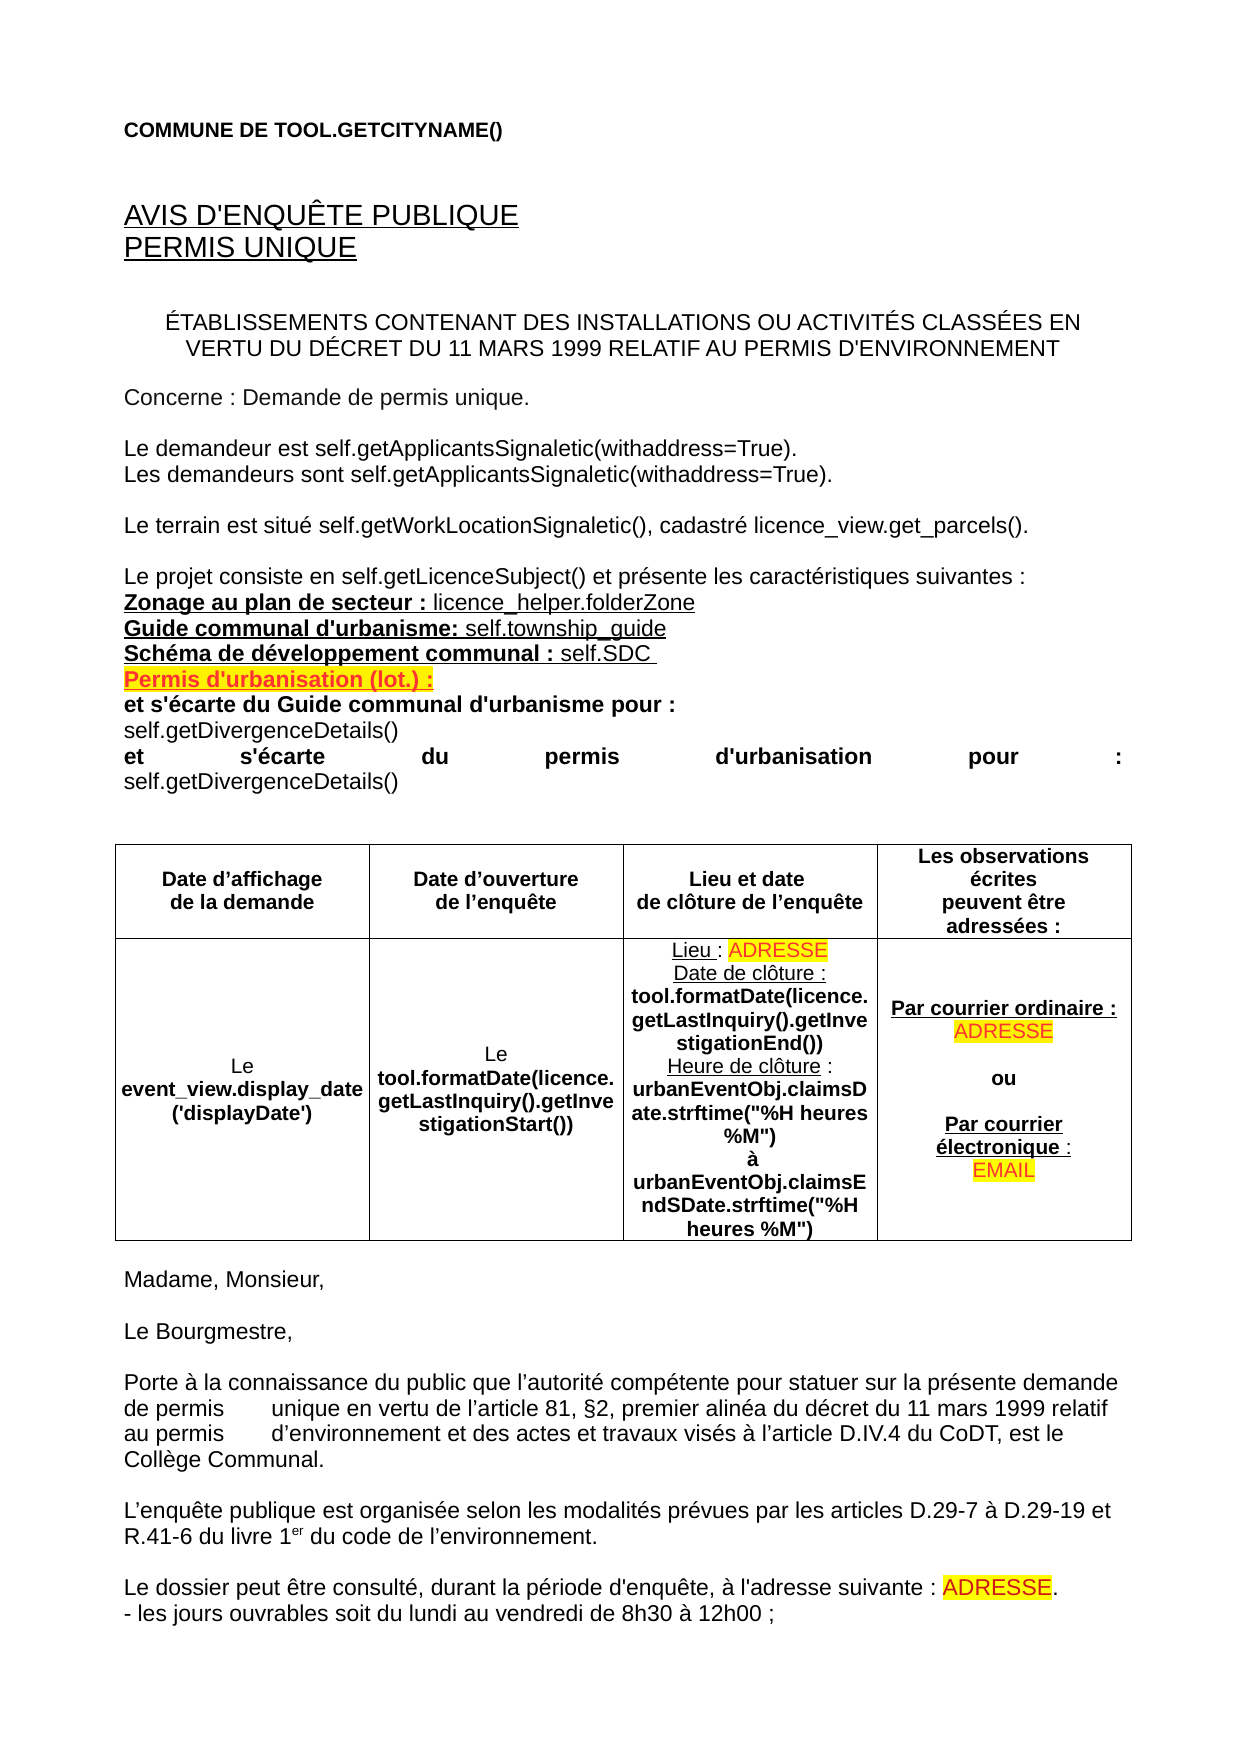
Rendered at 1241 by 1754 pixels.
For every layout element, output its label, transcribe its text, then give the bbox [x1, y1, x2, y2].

text - les jours ouvrables soit du lundi au vendredi de 8h30 à 12h00 ; [123, 1600, 1122, 1626]
table_cell Le event_view.display_date('displayDate') [116, 939, 369, 1240]
text Le Bourgmestre, [123, 1318, 1122, 1344]
text ÉTABLISSEMENTS CONTENANT DES INSTALLATIONS OU ACTIVITÉS CLASSÉES EN VERTU DU DÉCRET DU 11 MARS 1999 RELATIF AU PERMIS D'ENVIRONNEMENT [123, 310, 1122, 361]
table_header Date d’affichage de la demande [116, 845, 369, 937]
text Guide communal d'urbanisme: self.township_guide [123, 615, 1122, 641]
table_header Date d’ouverture de l’enquête [370, 845, 623, 937]
text Madame, Monsieur, [123, 1267, 1122, 1293]
text Le projet consiste en self.getLicenceSubject() et présente les caractéristiques suivantes : [123, 564, 1122, 589]
text et s'écarte du Guide communal d'urbanisme pour : self.getDivergenceDetails() [123, 692, 1122, 743]
table_cell Lieu : ADRESSE Date de clôture : tool.formatDate(licence.getLastInquiry().getInvestigationEnd()) Heure de clôture : urbanEventObj.claimsDate.strftime("%H heures %M") à urbanEventObj.claimsEndSDate.strftime("%H heures %M") [624, 939, 877, 1240]
table_header Lieu et date de clôture de l’enquête [624, 845, 877, 937]
text Le demandeur est self.getApplicantsSignaletic(withaddress=True). [123, 436, 1122, 461]
text Permis d'urbanisation (lot.) : [123, 666, 1122, 692]
title Avis d'ENQUÊTE PUBLIQUE PERMIS UNIQUE [123, 198, 1122, 264]
text L’enquête publique est organisée selon les modalités prévues par les articles D.29-7 à D.29-19 et R.41-6 du livre 1er du code de l’environnement. [123, 1498, 1122, 1549]
text et s'écarte du permis d'urbanisation pour : self.getDivergenceDetails() [123, 743, 1122, 794]
text Zonage au plan de secteur : licence_helper.folderZone [123, 589, 1122, 615]
text COMMUNE DE tool.getCityName() [123, 118, 1122, 141]
table_cell Par courrier ordinaire : ADRESSE ou Par courrier électronique : EMAIL [878, 939, 1131, 1240]
text Schéma de développement communal : self.SDC [123, 641, 1122, 666]
text Porte à la connaissance du public que l’autorité compétente pour statuer sur la présente demande de permis unique en vertu de l’article 81, §2, premier alinéa du décret du 11 mars 1999 relatif au permis d’environnement et des actes et travaux visés à l’article D.IV.4 du CoDT, est le Collège Communal. [123, 1369, 1122, 1472]
text Le terrain est situé self.getWorkLocationSignaletic(), cadastré licence_view.get_parcels(). [123, 513, 1122, 538]
table_header Les observations écrites peuvent être adressées : [878, 845, 1131, 937]
table_cell Le tool.formatDate(licence.getLastInquiry().getInvestigationStart()) [370, 939, 623, 1240]
text Les demandeurs sont self.getApplicantsSignaletic(withaddress=True). [123, 461, 1122, 487]
text Le dossier peut être consulté, durant la période d'enquête, à l'adresse suivante : ADRESSE. [123, 1574, 1122, 1600]
text Concerne : Demande de permis unique. [123, 384, 1122, 410]
